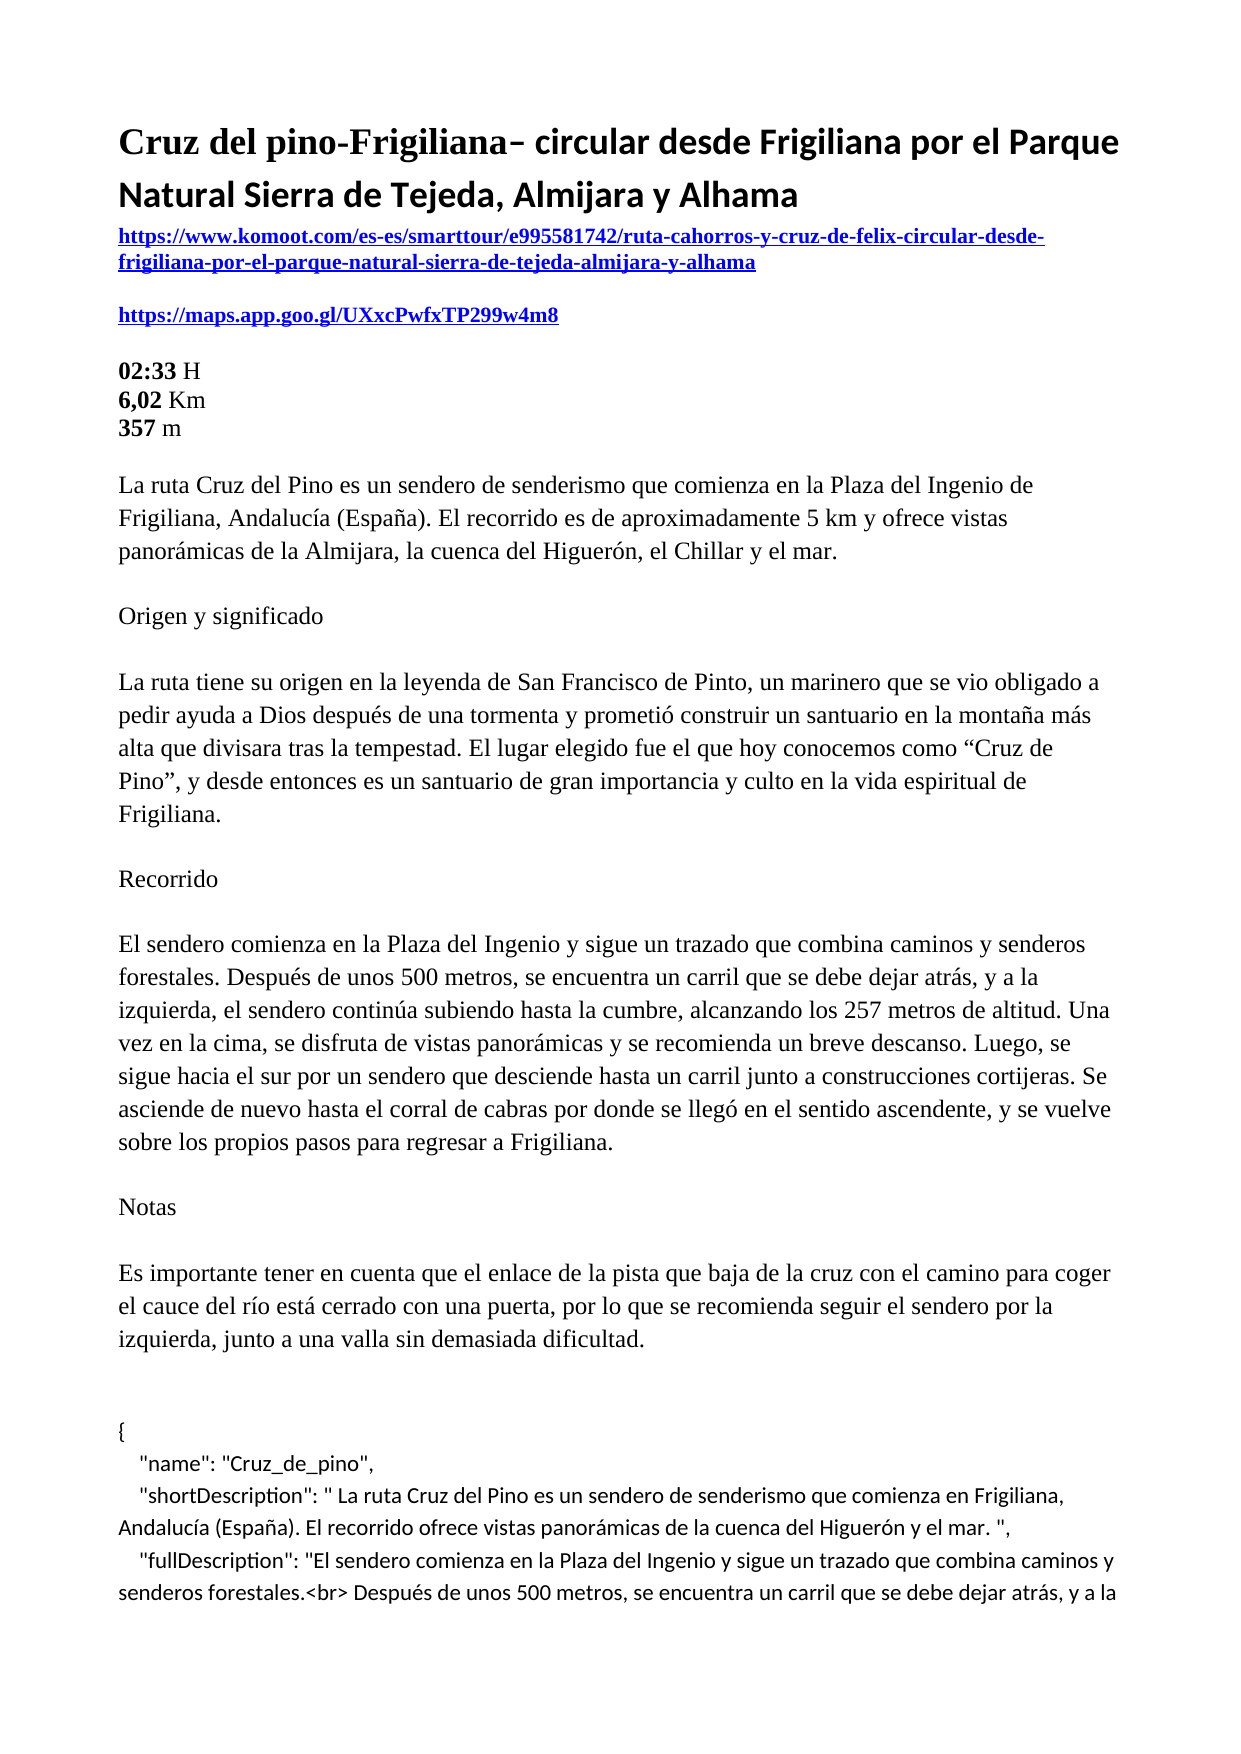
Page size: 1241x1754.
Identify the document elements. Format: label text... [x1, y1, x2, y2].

text Cruz del pino-Frigiliana– circular desde Frigiliana por el Parque Natural Sierra de Tejeda, Almijara y Alhama [118, 118, 1122, 217]
text La ruta tiene su origen en la leyenda de San Francisco de Pinto, un marinero que se vio obligado a pedir ayuda a Dios después de una tormenta y prometió construir un santuario en la montaña más alta que divisara tras la tempestad. El lugar elegido fue el que hoy conocemos como “Cruz de Pino”, y desde entonces es un santuario de gran importancia y culto en la vida espiritual de Frigiliana. [118, 667, 1122, 827]
text Es importante tener en cuenta que el enlace de la pista que baja de la cruz con el camino para coger el cauce del río está cerrado con una puerta, por lo que se recomienda seguir el sendero por la izquierda, junto a una valla sin demasiada dificultad. [118, 1258, 1122, 1352]
text "name": "Cruz_de_pino", [118, 1449, 1122, 1477]
text Origen y significado [118, 601, 1122, 630]
text Recorrido [118, 864, 1122, 893]
text "fullDescription": "El sendero comienza en la Plaza del Ingenio y sigue un trazado que combina caminos y senderos forestales.<br> Después de unos 500 metros, se encuentra un carril que se debe dejar atrás, y a la [118, 1546, 1122, 1606]
text "shortDescription": " La ruta Cruz del Pino es un sendero de senderismo que comienza en Frigiliana, Andalucía (España). El recorrido ofrece vistas panorámicas de la cuenca del Higuerón y el mar. ", [118, 1481, 1122, 1542]
text La ruta Cruz del Pino es un sendero de senderismo que comienza en la Plaza del Ingenio de Frigiliana, Andalucía (España). El recorrido es de aproximadamente 5 km y ofrece vistas panorámicas de la Almijara, la cuenca del Higuerón, el Chillar y el mar. [118, 470, 1122, 565]
text Notas [118, 1192, 1122, 1221]
text 02:33 H [118, 327, 1122, 385]
text { [118, 1417, 1122, 1445]
text https://maps.app.goo.gl/UXxcPwfxTP299w4m8 [118, 302, 1122, 327]
text 357 m [118, 413, 1122, 442]
text 6,02 Km [118, 385, 1122, 413]
text El sendero comienza en la Plaza del Ingenio y sigue un trazado que combina caminos y senderos forestales. Después de unos 500 metros, se encuentra un carril que se debe dejar atrás, y a la izquierda, el sendero continúa subiendo hasta la cumbre, alcanzando los 257 metros de altitud. Una vez en la cima, se disfruta de vistas panorámicas y se recomienda un breve descanso. Luego, se sigue hacia el sur por un sendero que desciende hasta un carril junto a construcciones cortijeras. Se asciende de nuevo hasta el corral de cabras por donde se llegó en el sentido ascendente, y se vuelve sobre los propios pasos para regresar a Frigiliana. [118, 929, 1122, 1156]
text https://www.komoot.com/es-es/smarttour/e995581742/ruta-cahorros-y-cruz-de-felix-circular-desde-frigiliana-por-el-parque-natural-sierra-de-tejeda-almijara-y-alhama [118, 223, 1122, 274]
